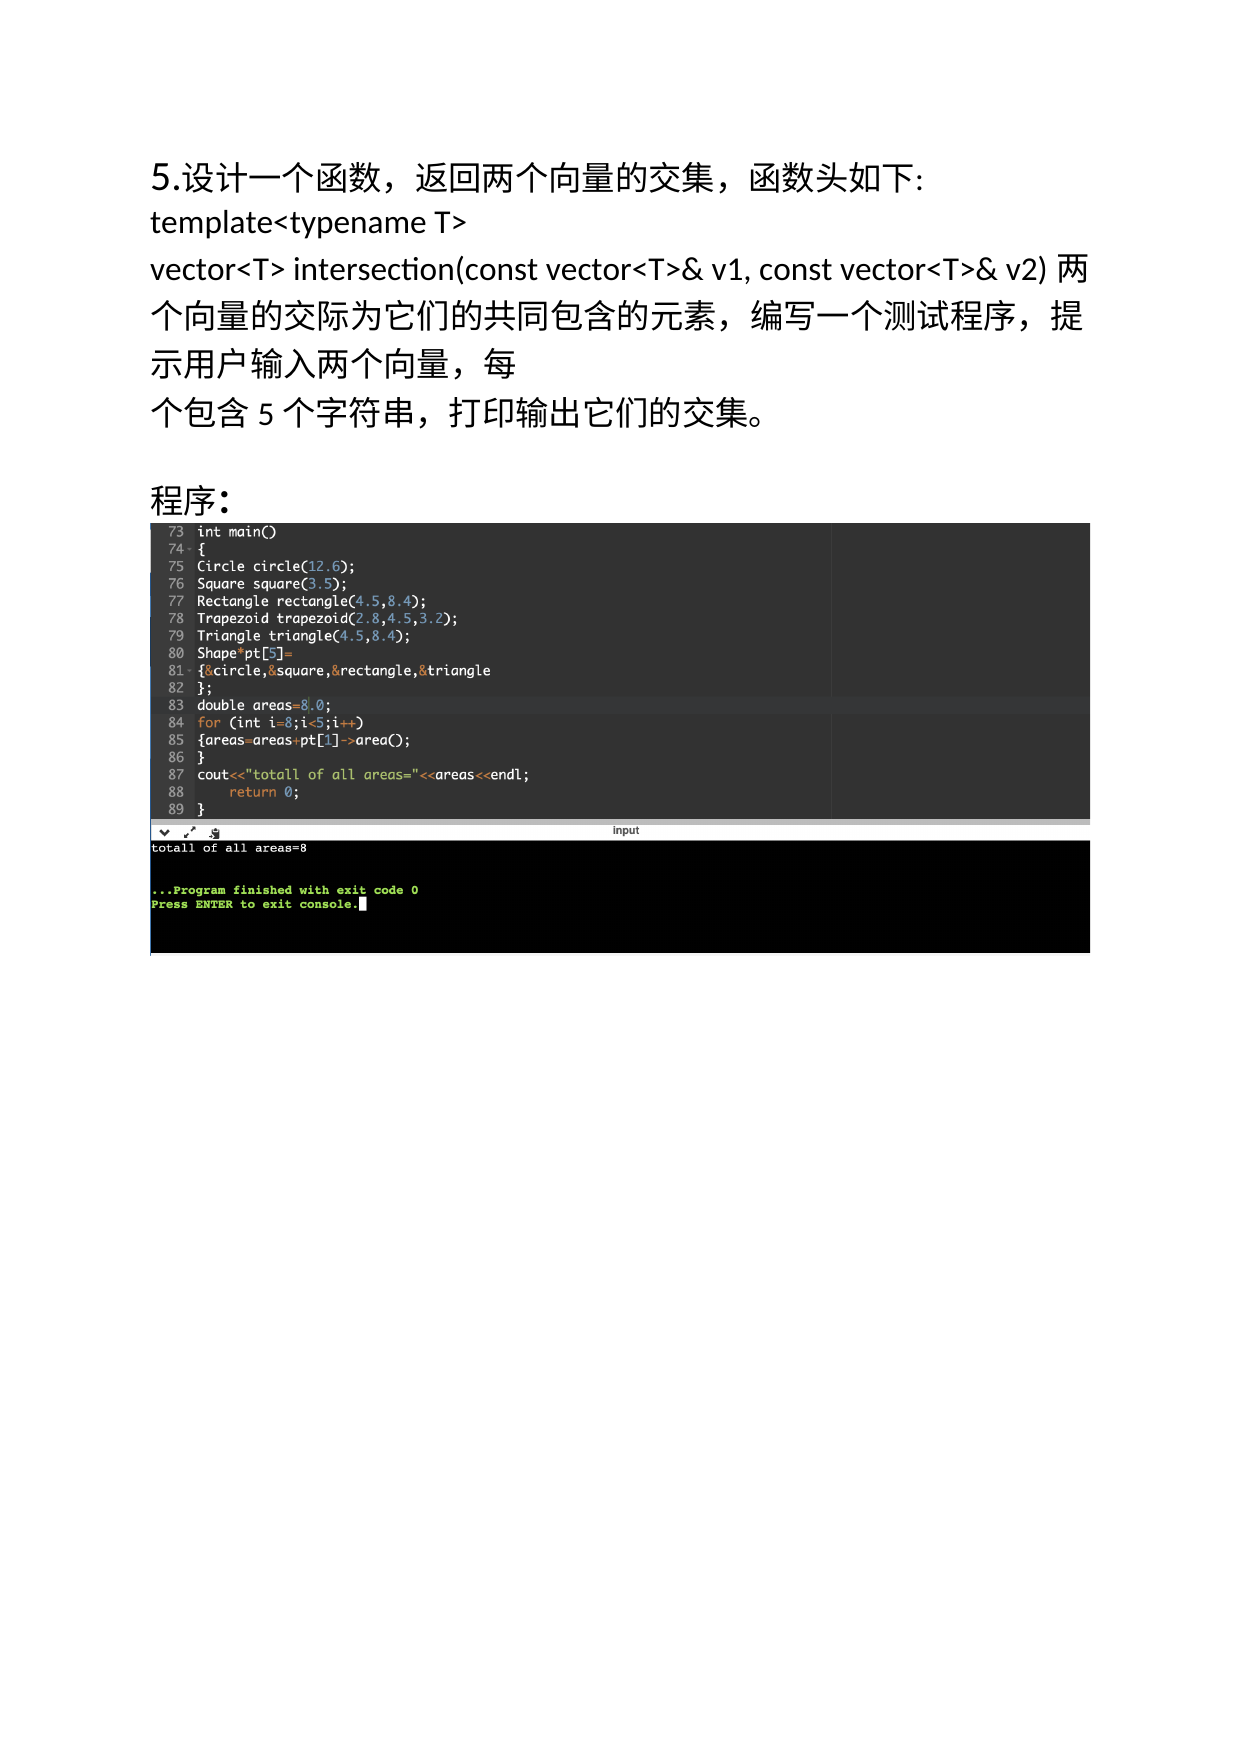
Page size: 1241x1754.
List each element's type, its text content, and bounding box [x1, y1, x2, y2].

text vector<T> intersection(const vector<T>& v1, const vector<T>& v2) 两个向量的交际为它们的共同包含的元素，编写一个测试程序，提示用户输入两个向量，每 [150, 242, 1090, 386]
text 个包含 5 个字符串，打印输出它们的交集。 [150, 386, 1090, 434]
picture [150, 523, 1091, 956]
text template<typename T> [150, 201, 1090, 242]
text 5.设计一个函数，返回两个向量的交集，函数头如下: [150, 150, 1090, 201]
text 程序： [150, 475, 1090, 523]
